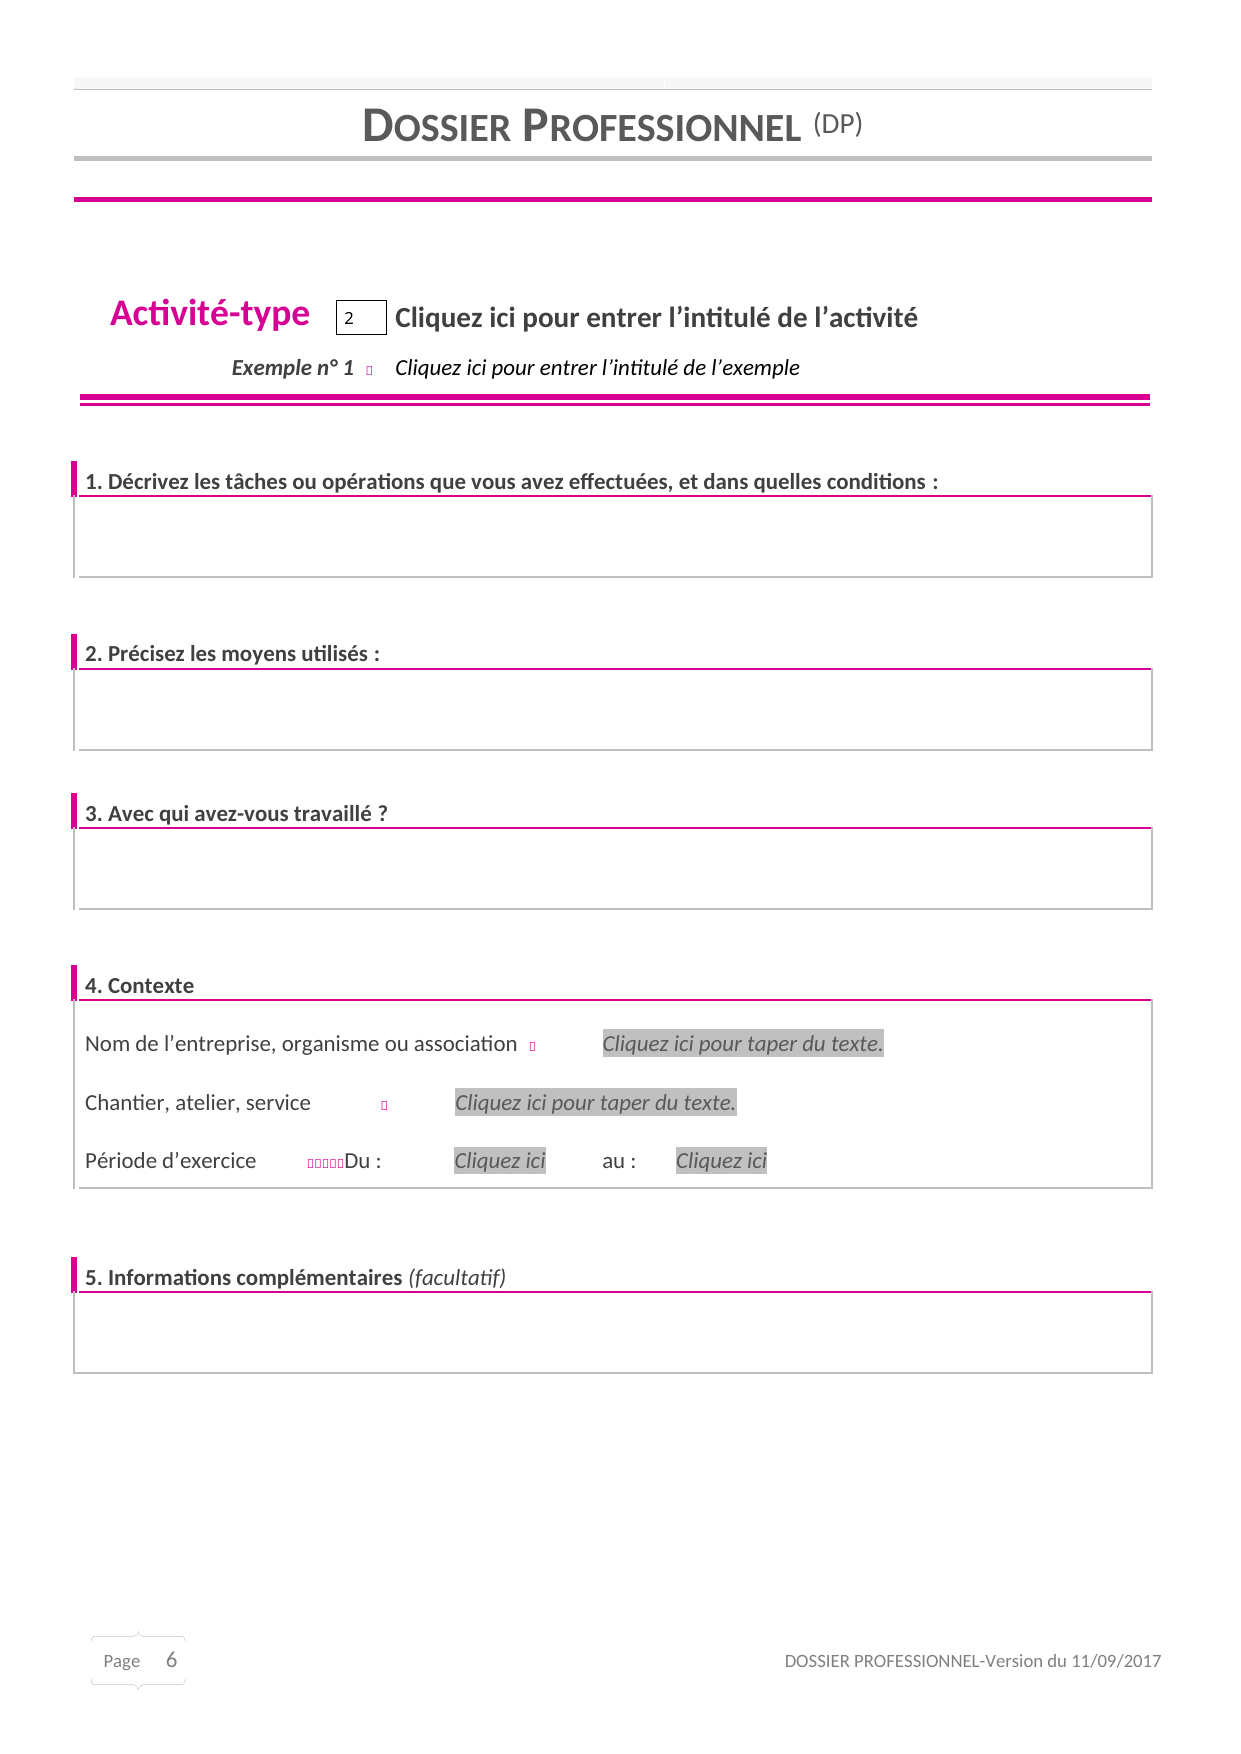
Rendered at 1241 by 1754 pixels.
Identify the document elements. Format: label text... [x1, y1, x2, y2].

table_cell [74, 440, 1152, 461]
table_cell [75, 1351, 1151, 1372]
table_cell [1093, 1223, 1152, 1257]
table_cell Exemple n° 1  [74, 335, 384, 393]
table_cell [75, 495, 1151, 518]
table_cell [74, 1187, 1093, 1223]
table_cell [1093, 578, 1152, 612]
table_cell Cliquez ici pour taper du texte. [578, 1023, 1151, 1069]
table_cell Nom de l’entreprise, organisme ou association  [75, 1023, 578, 1069]
table_cell [1093, 1257, 1152, 1291]
table_cell Cliquez ici pour taper du texte. [444, 1069, 1151, 1128]
table_cell [74, 772, 1152, 793]
table_cell [75, 691, 1151, 727]
table_cell [1093, 1189, 1152, 1223]
table_cell [74, 394, 1152, 440]
table_cell [75, 555, 1151, 576]
table_cell [74, 908, 1093, 944]
table_cell 2. Précisez les moyens utilisés : [77, 634, 1152, 667]
table_cell 1. Décrivez les tâches ou opérations que vous avez effectuées, et dans quelles conditions : [77, 461, 1152, 495]
table_header Activité-type [74, 283, 325, 334]
table_cell [74, 749, 1152, 772]
table_cell Chantier, atelier, service  [75, 1069, 444, 1128]
table_header Cliquez ici pour entrer l’intitulé de l’activité [384, 283, 1152, 334]
table_cell [74, 1223, 1093, 1257]
table_cell [1093, 910, 1152, 944]
table_cell [75, 999, 578, 1023]
table_cell [75, 519, 1151, 555]
table_cell Cliquez ici pour entrer l’intitulé de l’exemple [384, 335, 1152, 393]
table_cell [578, 1001, 1151, 1023]
table_cell [75, 727, 1151, 748]
table_cell [75, 887, 1151, 908]
table_cell [74, 576, 1093, 612]
table_cell [74, 944, 1152, 965]
table_cell [75, 668, 1151, 691]
table_cell [74, 612, 1152, 633]
table_cell Période d’exercice Du : Cliquez ici au : Cliquez ici [75, 1128, 1151, 1187]
table_cell [75, 850, 1151, 887]
table_cell [75, 1314, 1151, 1351]
table_cell [75, 827, 1151, 850]
table_cell 3. Avec qui avez-vous travaillé ? [77, 793, 1152, 827]
table_cell [75, 1291, 1151, 1314]
table_cell 5. Informations complémentaires (facultatif) [77, 1257, 1093, 1291]
table_header [325, 283, 384, 334]
table_cell 4. Contexte [77, 965, 1152, 999]
